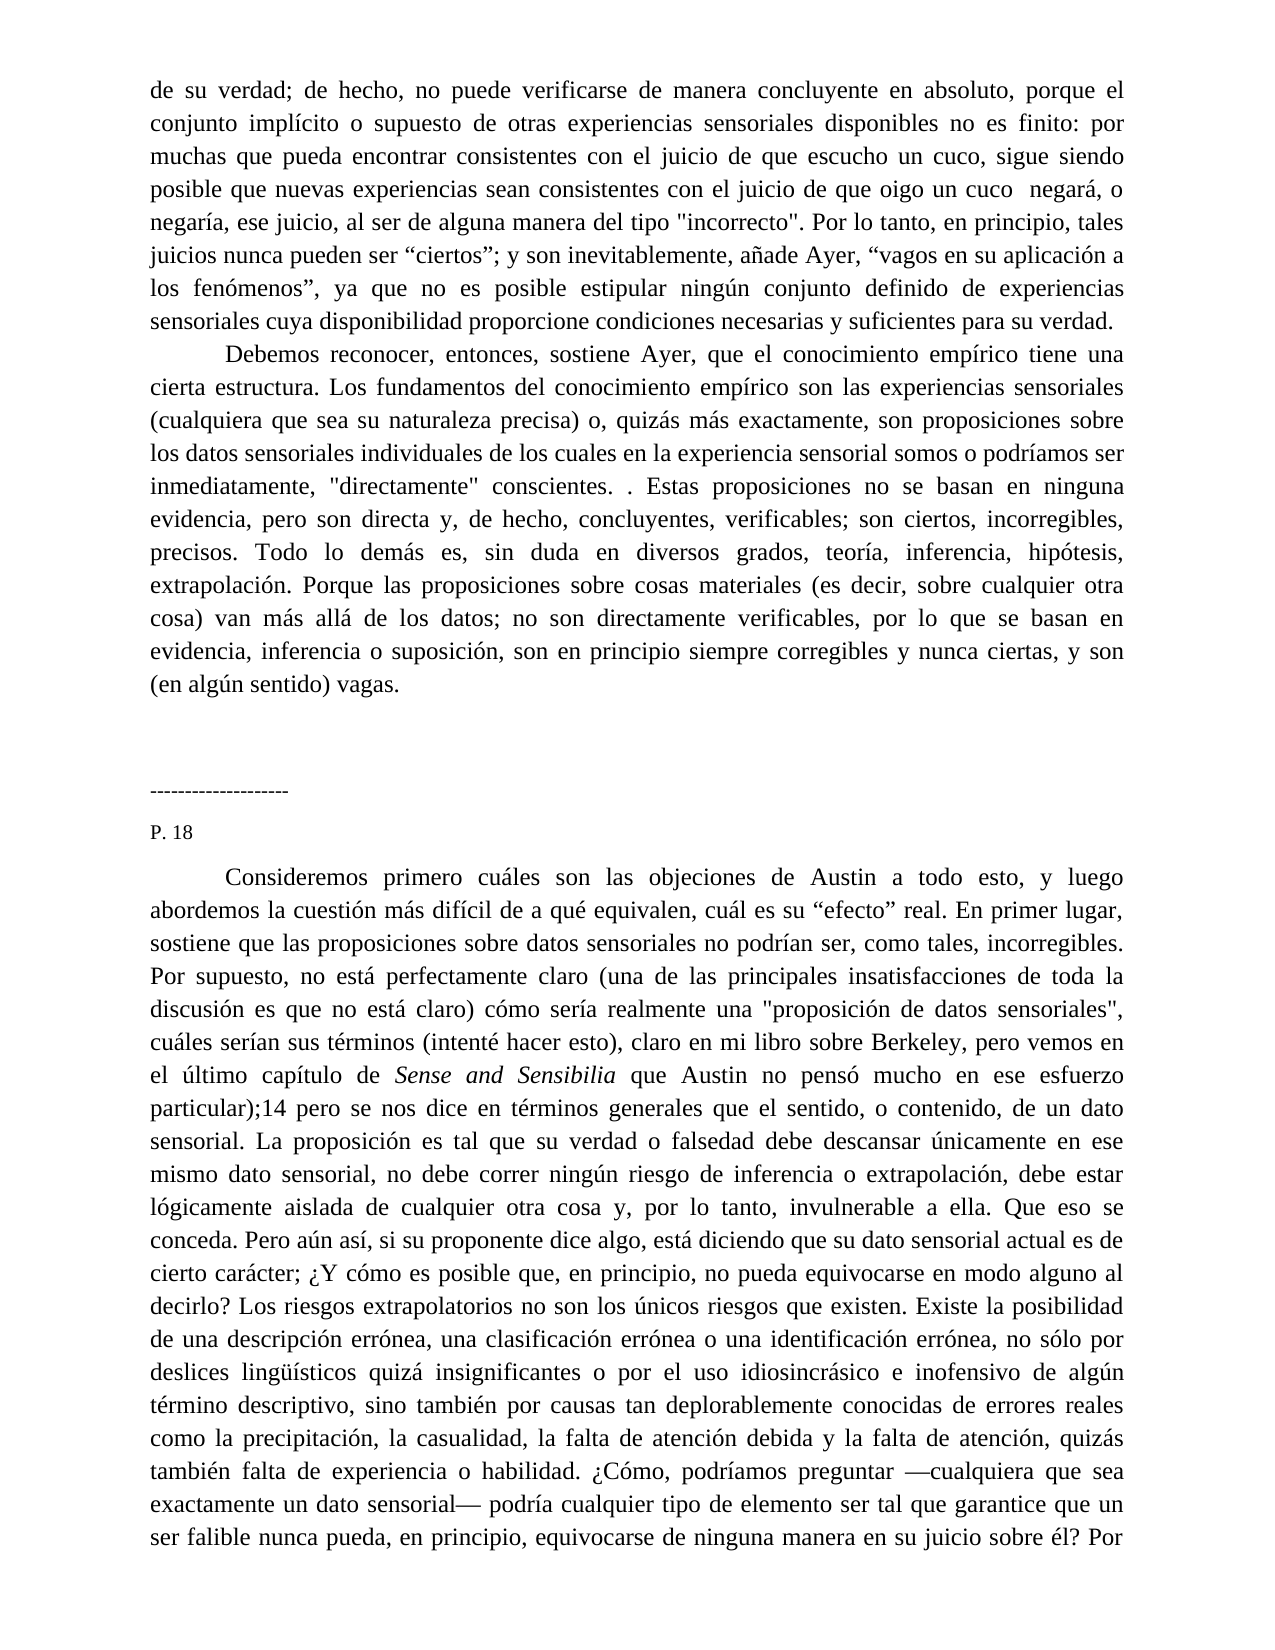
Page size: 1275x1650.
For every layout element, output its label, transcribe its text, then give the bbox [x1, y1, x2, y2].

text -------------------- [150, 778, 1125, 802]
text Debemos reconocer, entonces, sostiene Ayer, que el conocimiento empírico tiene una cierta estructura. Los fundamentos del conocimiento empírico son las experiencias sensoriales (cualquiera que sea su naturaleza precisa) o, quizás más exactamente, son proposiciones sobre los datos sensoriales individuales de los cuales en la experiencia sensorial somos o podríamos ser inmediatamente, "directamente" conscientes. . Estas proposiciones no se basan en ninguna evidencia, pero son directa y, de hecho, concluyentes, verificables; son ciertos, incorregibles, precisos. Todo lo demás es, sin duda en diversos grados, teoría, inferencia, hipótesis, extrapolación. Porque las proposiciones sobre cosas materiales (es decir, sobre cualquier otra cosa) van más allá de los datos; no son directamente verificables, por lo que se basan en evidencia, inferencia o suposición, son en principio siempre corregibles y nunca ciertas, y son (en algún sentido) vagas. [150, 339, 1125, 698]
text P. 18 [150, 820, 1125, 844]
text de su verdad; de hecho, no puede verificarse de manera concluyente en absoluto, porque el conjunto implícito o supuesto de otras experiencias sensoriales disponibles no es finito: por muchas que pueda encontrar consistentes con el juicio de que escucho un cuco, sigue siendo posible que nuevas experiencias sean consistentes con el juicio de que oigo un cuco negará, o negaría, ese juicio, al ser de alguna manera del tipo "incorrecto". Por lo tanto, en principio, tales juicios nunca pueden ser “ciertos”; y son inevitablemente, añade Ayer, “vagos en su aplicación a los fenómenos”, ya que no es posible estipular ningún conjunto definido de experiencias sensoriales cuya disponibilidad proporcione condiciones necesarias y suficientes para su verdad. [150, 75, 1125, 335]
text Consideremos primero cuáles son las objeciones de Austin a todo esto, y luego abordemos la cuestión más difícil de a qué equivalen, cuál es su “efecto” real. En primer lugar, sostiene que las proposiciones sobre datos sensoriales no podrían ser, como tales, incorregibles. Por supuesto, no está perfectamente claro (una de las principales insatisfacciones de toda la discusión es que no está claro) cómo sería realmente una "proposición de datos sensoriales", cuáles serían sus términos (intenté hacer esto), claro en mi libro sobre Berkeley, pero vemos en el último capítulo de Sense and Sensibilia que Austin no pensó mucho en ese esfuerzo particular);14 pero se nos dice en términos generales que el sentido, o contenido, de un dato sensorial. La proposición es tal que su verdad o falsedad debe descansar únicamente en ese mismo dato sensorial, no debe correr ningún riesgo de inferencia o extrapolación, debe estar lógicamente aislada de cualquier otra cosa y, por lo tanto, invulnerable a ella. Que eso se conceda. Pero aún así, si su proponente dice algo, está diciendo que su dato sensorial actual es de cierto carácter; ¿Y cómo es posible que, en principio, no pueda equivocarse en modo alguno al decirlo? Los riesgos extrapolatorios no son los únicos riesgos que existen. Existe la posibilidad de una descripción errónea, una clasificación errónea o una identificación errónea, no sólo por deslices lingüísticos quizá insignificantes o por el uso idiosincrásico e inofensivo de algún término descriptivo, sino también por causas tan deplorablemente conocidas de errores reales como la precipitación, la casualidad, la falta de atención debida y la falta de atención, quizás también falta de experiencia o habilidad. ¿Cómo, podríamos preguntar —cualquiera que sea exactamente un dato sensorial— podría cualquier tipo de elemento ser tal que garantice que un ser falible nunca pueda, en principio, equivocarse de ninguna manera en su juicio sobre él? Por [150, 862, 1125, 1551]
